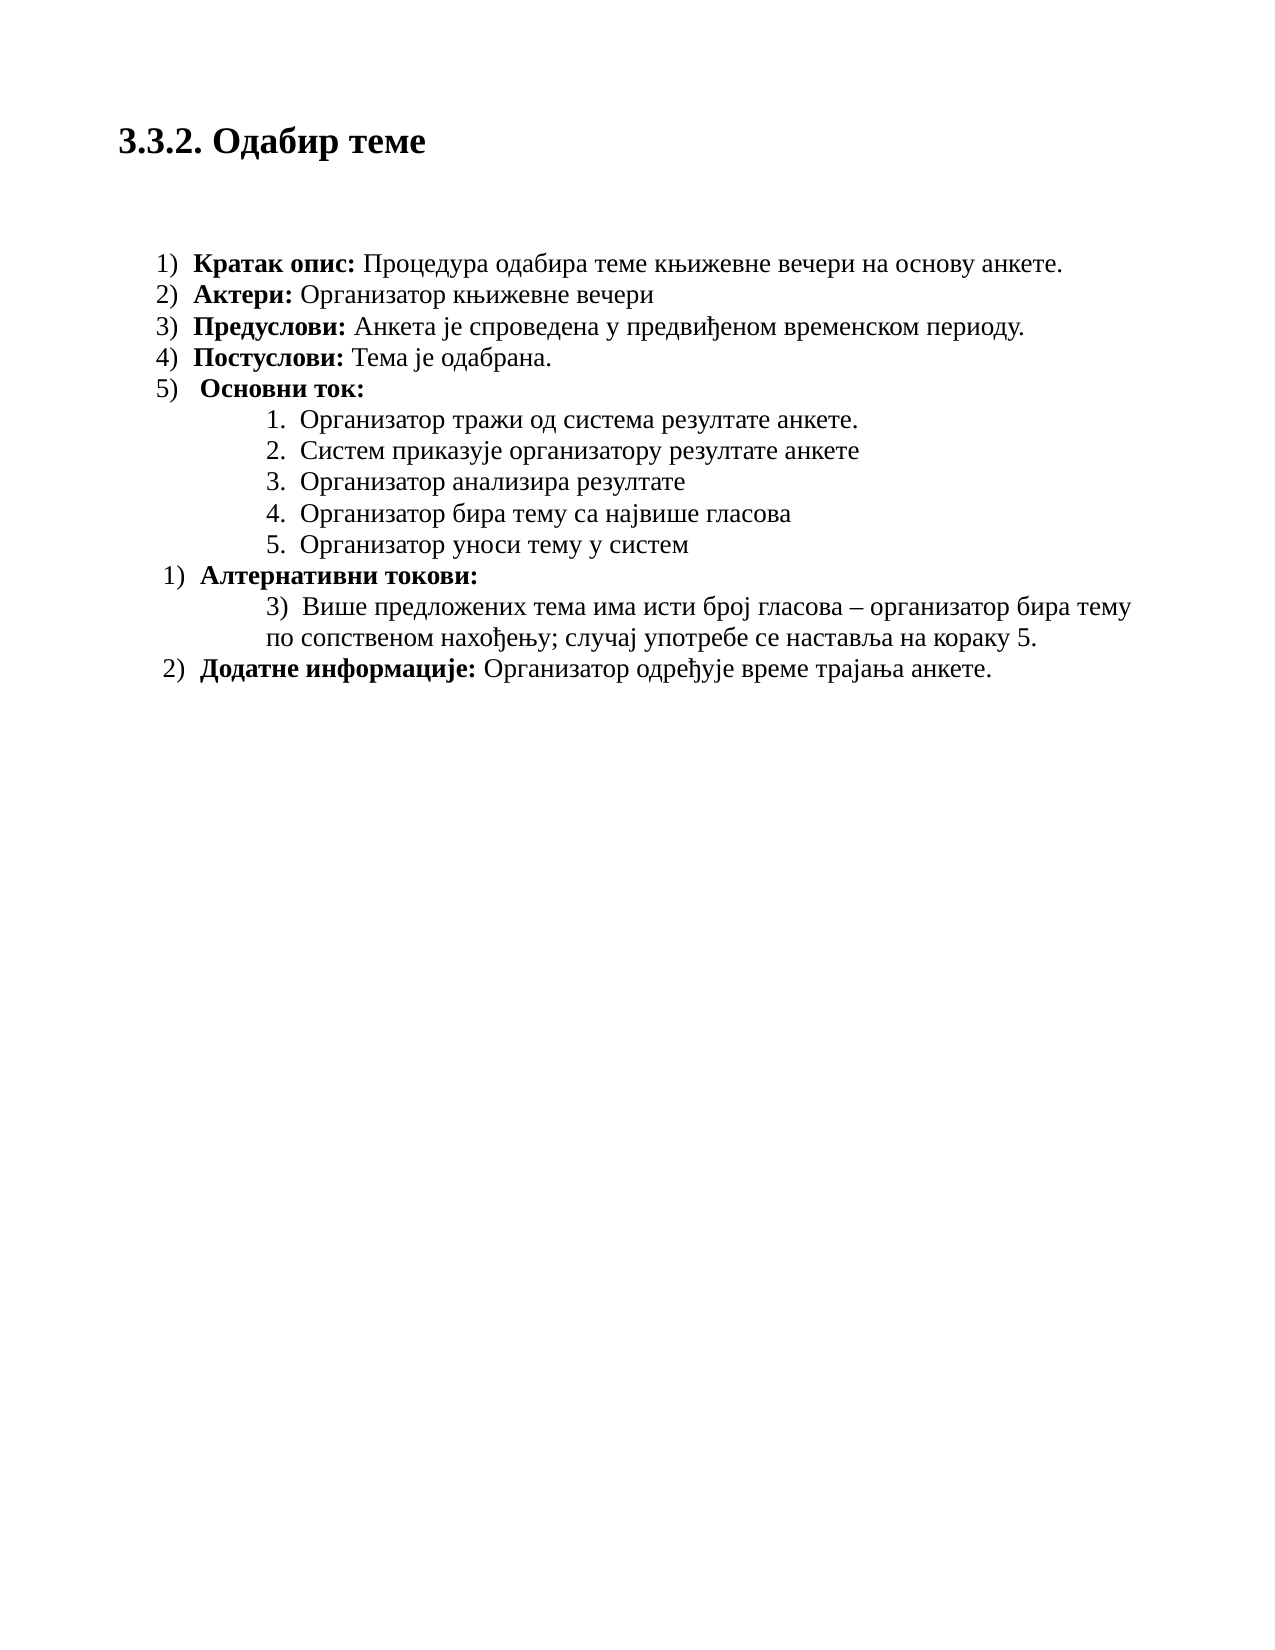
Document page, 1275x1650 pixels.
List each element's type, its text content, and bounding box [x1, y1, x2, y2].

list Кратак опис: Процедура одабира теме књижевне вечери на основу анкете. [156, 247, 1157, 279]
text 3. Организатор анализира резултате [118, 466, 1157, 497]
list Актери: Организатор књижевне вечери [156, 279, 1157, 310]
text 3.3.2. Одабир теме [118, 118, 1157, 161]
list Постуслови: Тема је одабрана. [156, 341, 1157, 372]
list Алтернативни токови: [162, 559, 1157, 590]
text 2. Систем приказује организатору резултате анкете [118, 434, 1157, 466]
list Додатне информације: Организатор одређује време трајања анкете. [162, 652, 1157, 683]
text 5. Организатор уноси тему у систем [118, 528, 1157, 559]
text 1. Организатор тражи од система резултате анкете. [118, 403, 1157, 434]
text 4. Организатор бира тему са највише гласова [118, 497, 1157, 528]
list Основни ток: [156, 372, 1157, 403]
text 3) Више предложених тема има исти број гласова – организатор бира тему по сопственом нахођењу; случај употребе се наставља на кораку 5. [266, 590, 1157, 652]
list Предуслови: Анкета је спроведена у предвиђеном временском периоду. [156, 310, 1157, 341]
